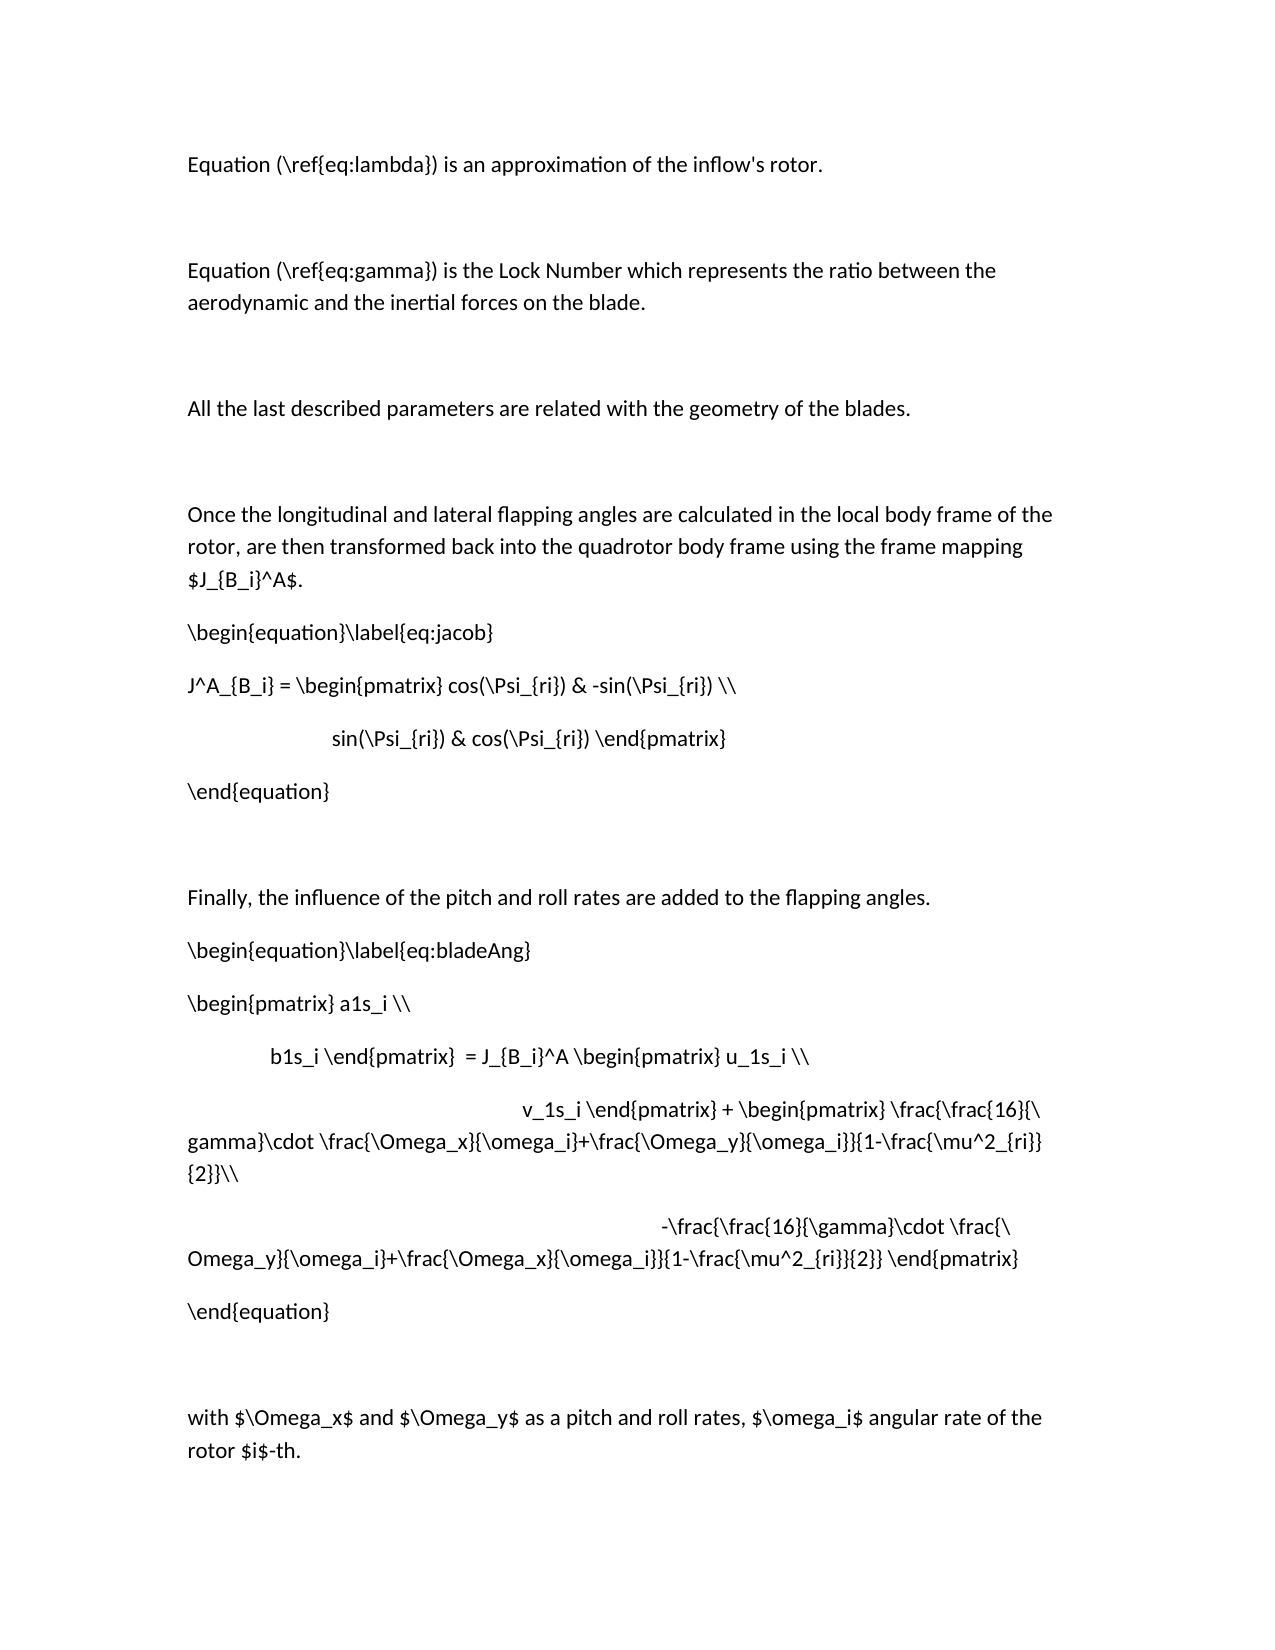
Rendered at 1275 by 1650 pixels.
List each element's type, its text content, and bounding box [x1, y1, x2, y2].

text \end{equation} [187, 1297, 1087, 1326]
text Equation (\ref{eq:gamma}) is the Lock Number which represents the ratio between the aerodynamic and the inertial forces on the blade. [187, 256, 1087, 316]
text sin(\Psi_{ri}) & cos(\Psi_{ri}) \end{pmatrix} [187, 724, 1087, 752]
text \begin{equation}\label{eq:jacob} [187, 618, 1087, 646]
text Finally, the influence of the pitch and roll rates are added to the flapping angles. [187, 883, 1087, 911]
text -\frac{\frac{16}{\gamma}\cdot \frac{\Omega_y}{\omega_i}+\frac{\Omega_x}{\omega_i}}{1-\frac{\mu^2_{ri}}{2}} \end{pmatrix} [187, 1212, 1087, 1272]
text \end{equation} [187, 777, 1087, 805]
text \begin{pmatrix} a1s_i \\ [187, 989, 1087, 1017]
text Once the longitudinal and lateral flapping angles are calculated in the local body frame of the rotor, are then transformed back into the quadrotor body frame using the frame mapping $J_{B_i}^A$. [187, 500, 1087, 593]
text with $\Omega_x$ and $\Omega_y$ as a pitch and roll rates, $\omega_i$ angular rate of the rotor $i$-th. [187, 1403, 1087, 1464]
text J^A_{B_i} = \begin{pmatrix} cos(\Psi_{ri}) & -sin(\Psi_{ri}) \\ [187, 671, 1087, 699]
text b1s_i \end{pmatrix} = J_{B_i}^A \begin{pmatrix} u_1s_i \\ [187, 1042, 1087, 1070]
text v_1s_i \end{pmatrix} + \begin{pmatrix} \frac{\frac{16}{\gamma}\cdot \frac{\Omega_x}{\omega_i}+\frac{\Omega_y}{\omega_i}}{1-\frac{\mu^2_{ri}}{2}}\\ [187, 1095, 1087, 1187]
text \begin{equation}\label{eq:bladeAng} [187, 936, 1087, 964]
text Equation (\ref{eq:lambda}) is an approximation of the inflow's rotor. [187, 150, 1087, 178]
text All the last described parameters are related with the geometry of the blades. [187, 394, 1087, 422]
